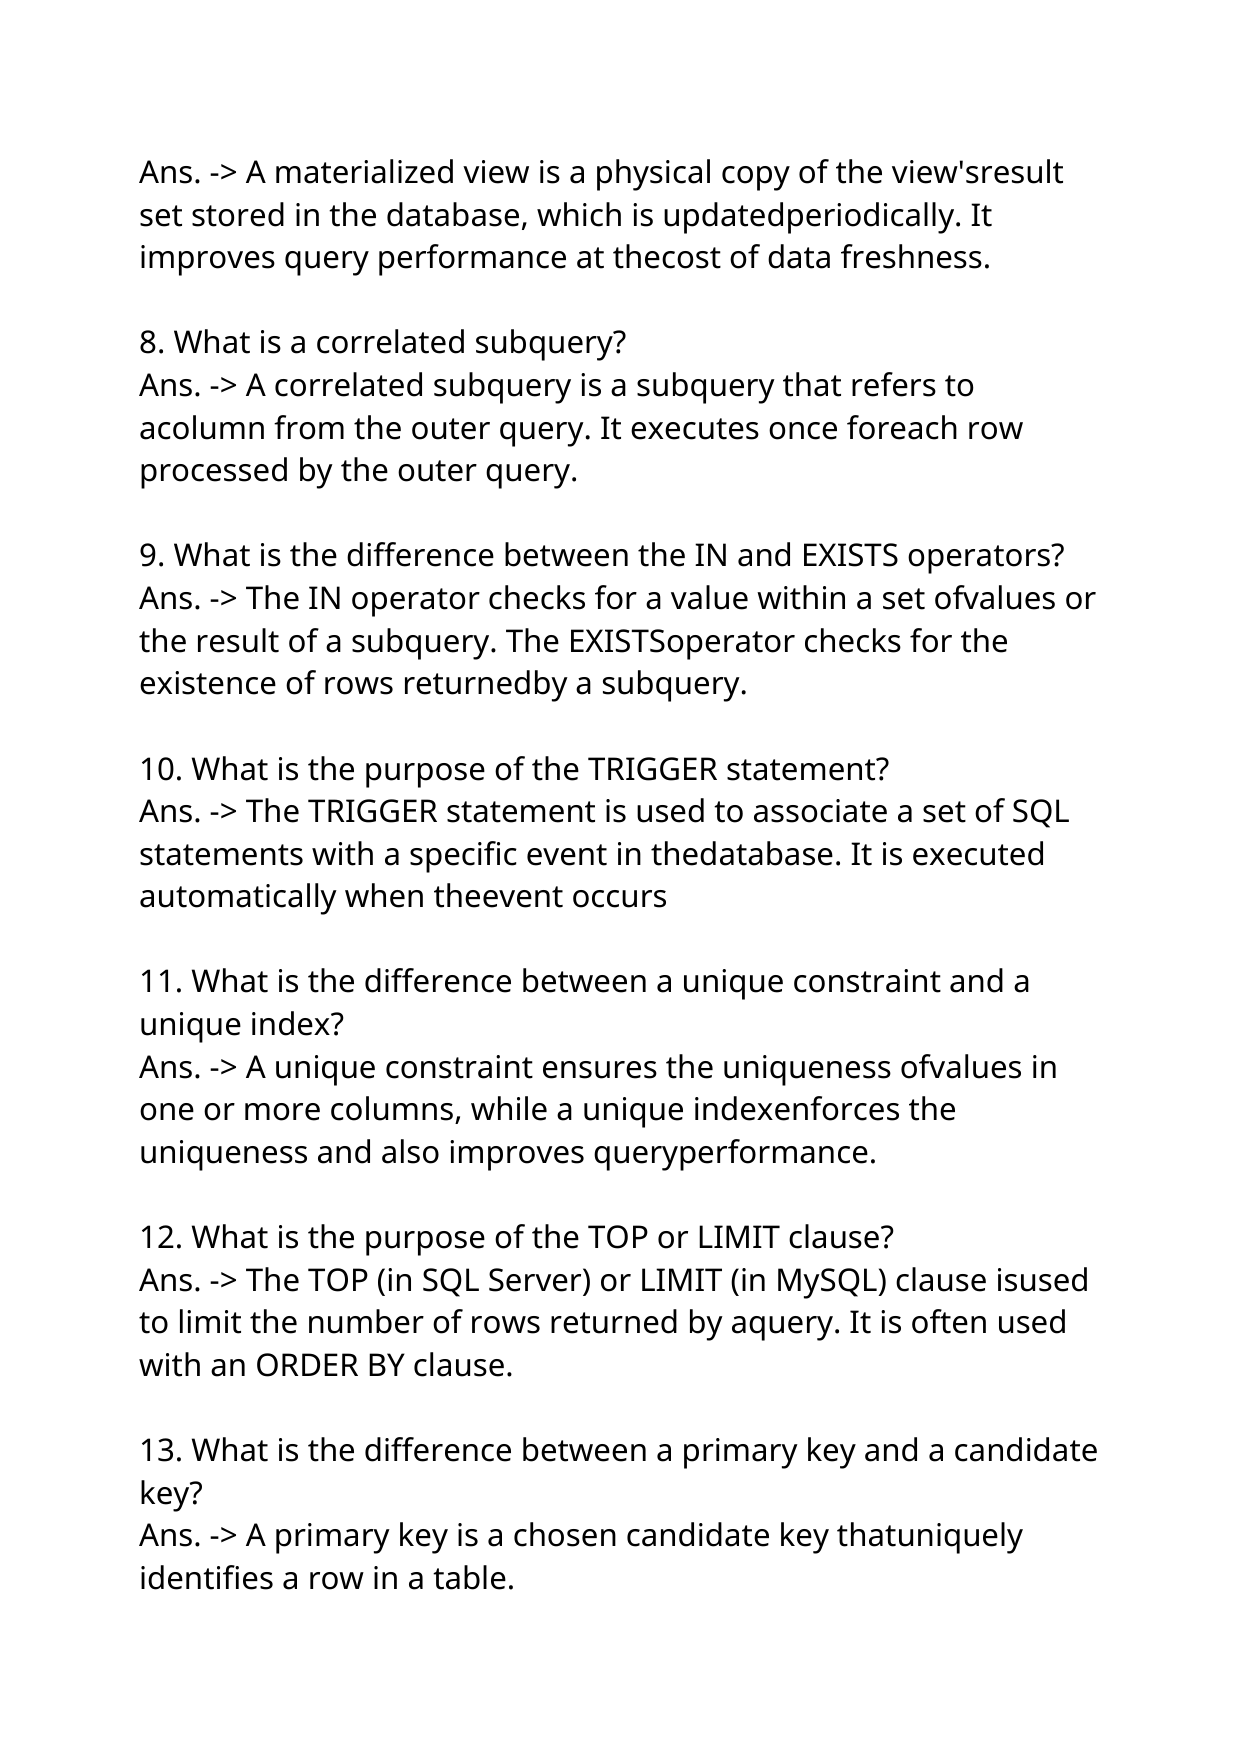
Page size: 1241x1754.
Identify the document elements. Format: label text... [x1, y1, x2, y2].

text Ans. -> The TOP (in SQL Server) or LIMIT (in MySQL) clause isused to limit the number of rows returned by aquery. It is often used with an ORDER BY clause. [139, 1258, 1101, 1386]
text Ans. -> A primary key is a chosen candidate key thatuniquely identifies a row in a table. [139, 1513, 1101, 1598]
text 9. What is the difference between the IN and EXISTS operators? [139, 533, 1101, 576]
text 11. What is the difference between a unique constraint and a unique index? [139, 959, 1101, 1045]
text 13. What is the difference between a primary key and a candidate key? [139, 1428, 1101, 1513]
text 10. What is the purpose of the TRIGGER statement? [139, 746, 1101, 789]
text Ans. -> A correlated subquery is a subquery that refers to acolumn from the outer query. It executes once foreach row processed by the outer query. [139, 363, 1101, 491]
text 12. What is the purpose of the TOP or LIMIT clause? [139, 1215, 1101, 1258]
text Ans. -> A unique constraint ensures the uniqueness ofvalues in one or more columns, while a unique indexenforces the uniqueness and also improves queryperformance. [139, 1045, 1101, 1172]
text Ans. -> The IN operator checks for a value within a set ofvalues or the result of a subquery. The EXISTSoperator checks for the existence of rows returnedby a subquery. [139, 576, 1101, 704]
text 8. What is a correlated subquery? [139, 320, 1101, 363]
text Ans. -> A materialized view is a physical copy of the view'sresult set stored in the database, which is updatedperiodically. It improves query performance at thecost of data freshness. [139, 150, 1101, 278]
text Ans. -> The TRIGGER statement is used to associate a set of SQL statements with a specific event in thedatabase. It is executed automatically when theevent occurs [139, 789, 1101, 917]
